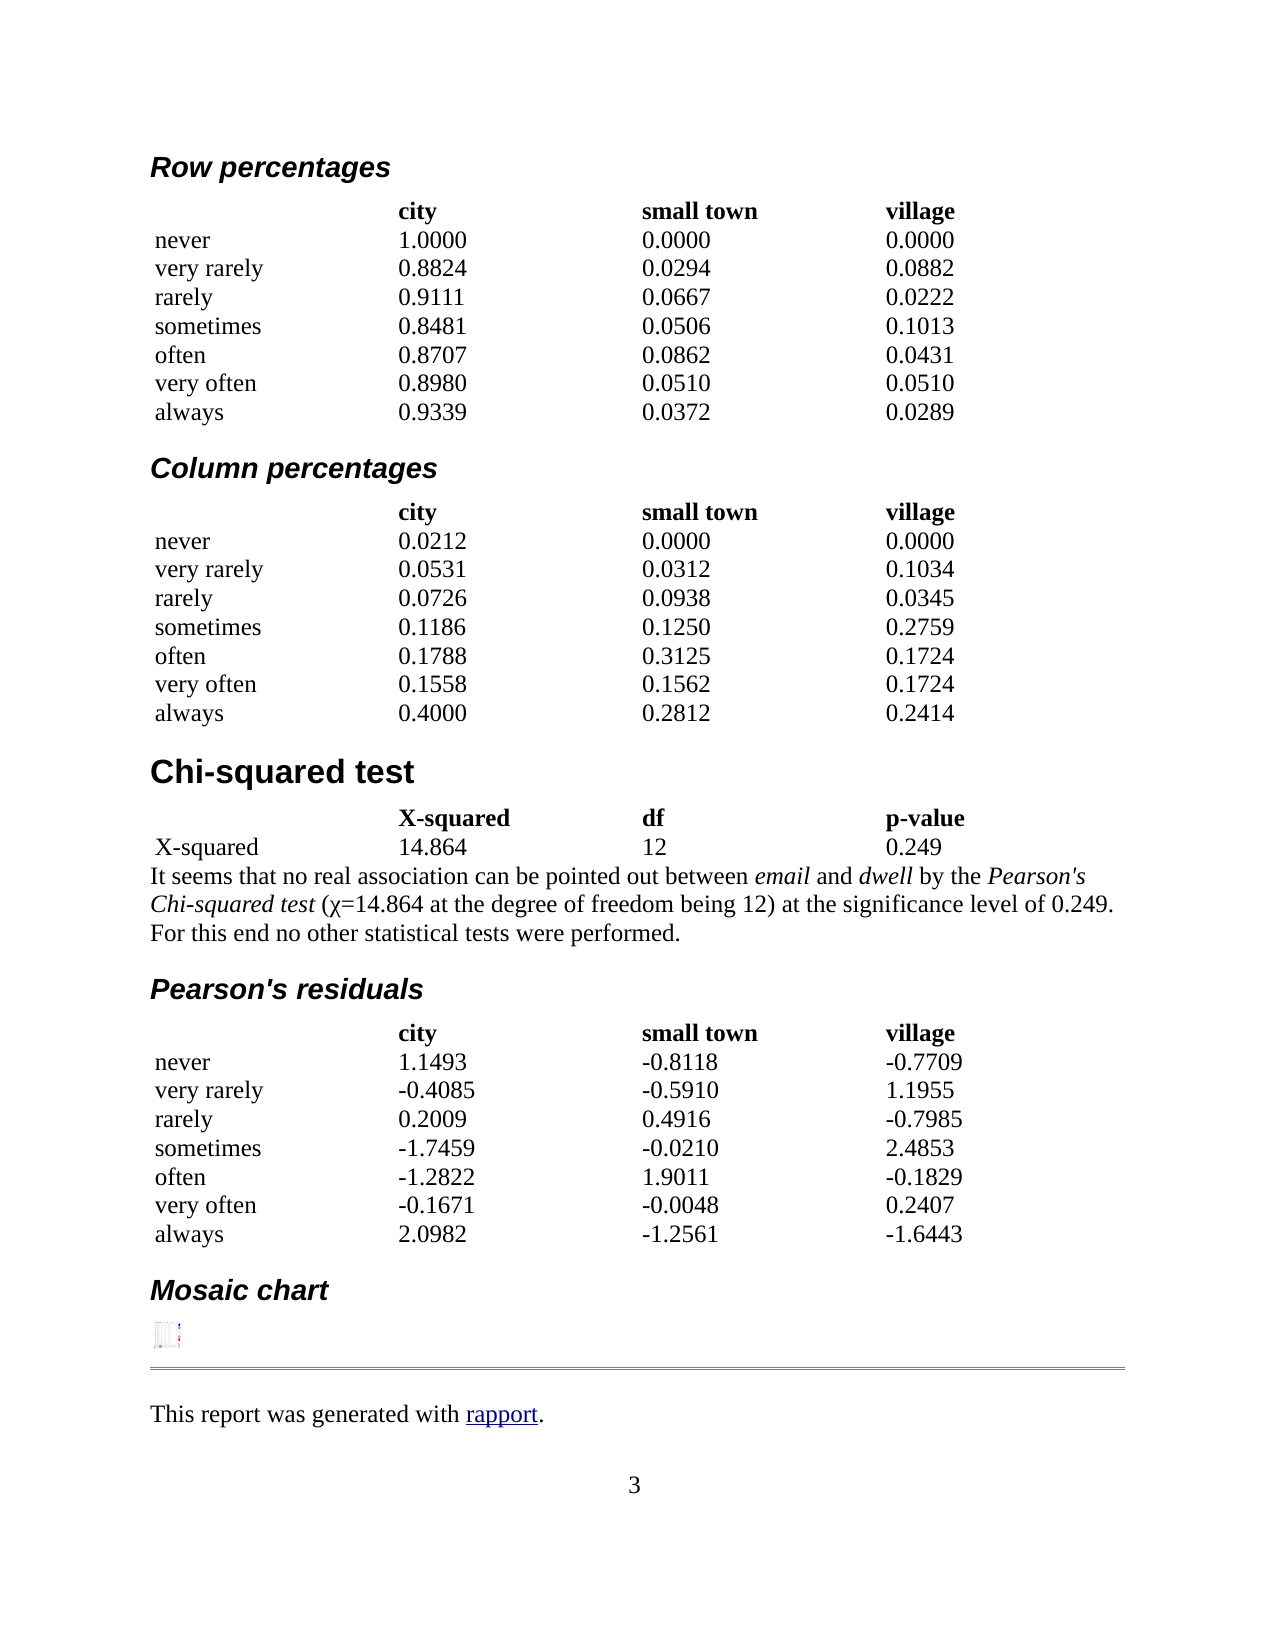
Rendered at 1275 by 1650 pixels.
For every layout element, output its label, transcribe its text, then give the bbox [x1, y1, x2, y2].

table_cell 0.8824 [394, 254, 637, 282]
subtitle Pearson's residuals [150, 972, 1125, 1006]
table_cell 0.0312 [638, 555, 881, 583]
table_cell very often [150, 369, 394, 397]
table_cell 0.0531 [394, 555, 637, 583]
table_cell always [150, 698, 394, 727]
table_cell -1.2561 [638, 1219, 881, 1248]
table_cell sometimes [150, 1133, 394, 1162]
subtitle Row percentages [150, 150, 1125, 183]
table_cell 0.0222 [881, 282, 1125, 311]
table_header df [638, 803, 881, 832]
table_cell -0.4085 [394, 1076, 637, 1104]
table_cell 0.9339 [394, 397, 637, 426]
table_cell 0.1562 [638, 670, 881, 698]
table_cell 0.0431 [881, 340, 1125, 368]
table_cell 0.4916 [638, 1104, 881, 1133]
table_cell 0.0000 [881, 225, 1125, 253]
table_cell 0.1788 [394, 641, 637, 669]
table_cell -0.7985 [881, 1104, 1125, 1133]
table_cell 0.0510 [881, 369, 1125, 397]
table_cell 0.1558 [394, 670, 637, 698]
table_cell always [150, 1219, 394, 1248]
table_cell -0.0048 [638, 1191, 881, 1219]
table_cell 0.0294 [638, 254, 881, 282]
table_cell 0.8980 [394, 369, 637, 397]
table_header small town [638, 1018, 881, 1047]
table_cell 0.0000 [638, 526, 881, 554]
table_cell very rarely [150, 555, 394, 583]
table_header village [881, 497, 1125, 526]
text It seems that no real association can be pointed out between email and dwell by the Pearson's Chi-squared test (χ=14.864 at the degree of freedom being 12) at the significance level of 0.249. For this end no other statistical tests were performed. [150, 861, 1125, 947]
table_cell 12 [638, 832, 881, 861]
table_cell 0.4000 [394, 698, 637, 727]
table_cell -0.0210 [638, 1133, 881, 1162]
table_cell 0.0667 [638, 282, 881, 311]
table_cell often [150, 641, 394, 669]
table_cell 0.1724 [881, 641, 1125, 669]
table_cell 0.0372 [638, 397, 881, 426]
table_cell 0.0862 [638, 340, 881, 368]
table_cell -1.2822 [394, 1162, 637, 1191]
table_header [150, 196, 394, 225]
table_cell 0.0345 [881, 583, 1125, 612]
table_cell always [150, 397, 394, 426]
table_cell never [150, 225, 394, 253]
table_cell -1.6443 [881, 1219, 1125, 1248]
table_cell 1.9011 [638, 1162, 881, 1191]
table_header [150, 497, 394, 526]
table_header X-squared [394, 803, 637, 832]
table_header city [394, 196, 637, 225]
table_cell 0.3125 [638, 641, 881, 669]
table_cell 1.1493 [394, 1047, 637, 1076]
table_header city [394, 497, 637, 526]
table_header small town [638, 497, 881, 526]
table_cell 0.0212 [394, 526, 637, 554]
table_cell -0.1829 [881, 1162, 1125, 1191]
table_cell 0.0882 [881, 254, 1125, 282]
table_cell -0.8118 [638, 1047, 881, 1076]
table_cell very often [150, 670, 394, 698]
text This report was generated with rapport. [150, 1399, 1125, 1427]
table_cell very rarely [150, 1076, 394, 1104]
table_cell 2.0982 [394, 1219, 637, 1248]
table_cell 0.1034 [881, 555, 1125, 583]
table_cell rarely [150, 1104, 394, 1133]
table_cell often [150, 340, 394, 368]
table_cell never [150, 1047, 394, 1076]
table_cell 0.249 [881, 832, 1125, 861]
table_cell 0.1013 [881, 311, 1125, 340]
table_cell 1.1955 [881, 1076, 1125, 1104]
table_cell 0.1724 [881, 670, 1125, 698]
table_header small town [638, 196, 881, 225]
table_cell 0.1250 [638, 612, 881, 641]
table_cell X-squared [150, 832, 394, 861]
table_cell 0.2009 [394, 1104, 637, 1133]
table_cell 2.4853 [881, 1133, 1125, 1162]
table_cell 0.2414 [881, 698, 1125, 727]
table_cell 0.2407 [881, 1191, 1125, 1219]
table_cell 0.0000 [638, 225, 881, 253]
table_cell 0.0289 [881, 397, 1125, 426]
table_header village [881, 1018, 1125, 1047]
table_header city [394, 1018, 637, 1047]
table_cell rarely [150, 583, 394, 612]
table_cell sometimes [150, 612, 394, 641]
table_cell -0.1671 [394, 1191, 637, 1219]
subtitle Column percentages [150, 451, 1125, 484]
table_header [150, 1018, 394, 1047]
table_header village [881, 196, 1125, 225]
subtitle Mosaic chart [150, 1273, 1125, 1307]
table_cell 0.2812 [638, 698, 881, 727]
table_header p-value [881, 803, 1125, 832]
table_cell 0.2759 [881, 612, 1125, 641]
table_cell 0.9111 [394, 282, 637, 311]
table_cell very often [150, 1191, 394, 1219]
table_cell -0.5910 [638, 1076, 881, 1104]
table_cell often [150, 1162, 394, 1191]
table_header [150, 803, 394, 832]
table_cell 0.0000 [881, 526, 1125, 554]
table_cell 1.0000 [394, 225, 637, 253]
subtitle Chi-squared test [150, 752, 1125, 791]
table_cell never [150, 526, 394, 554]
table_cell -1.7459 [394, 1133, 637, 1162]
picture [150, 1319, 184, 1353]
table_cell 0.0506 [638, 311, 881, 340]
table_cell sometimes [150, 311, 394, 340]
table_cell very rarely [150, 254, 394, 282]
table_cell 14.864 [394, 832, 637, 861]
table_cell 0.8707 [394, 340, 637, 368]
table_cell rarely [150, 282, 394, 311]
table_cell -0.7709 [881, 1047, 1125, 1076]
table_cell 0.1186 [394, 612, 637, 641]
table_cell 0.0726 [394, 583, 637, 612]
table_cell 0.8481 [394, 311, 637, 340]
table_cell 0.0938 [638, 583, 881, 612]
table_cell 0.0510 [638, 369, 881, 397]
